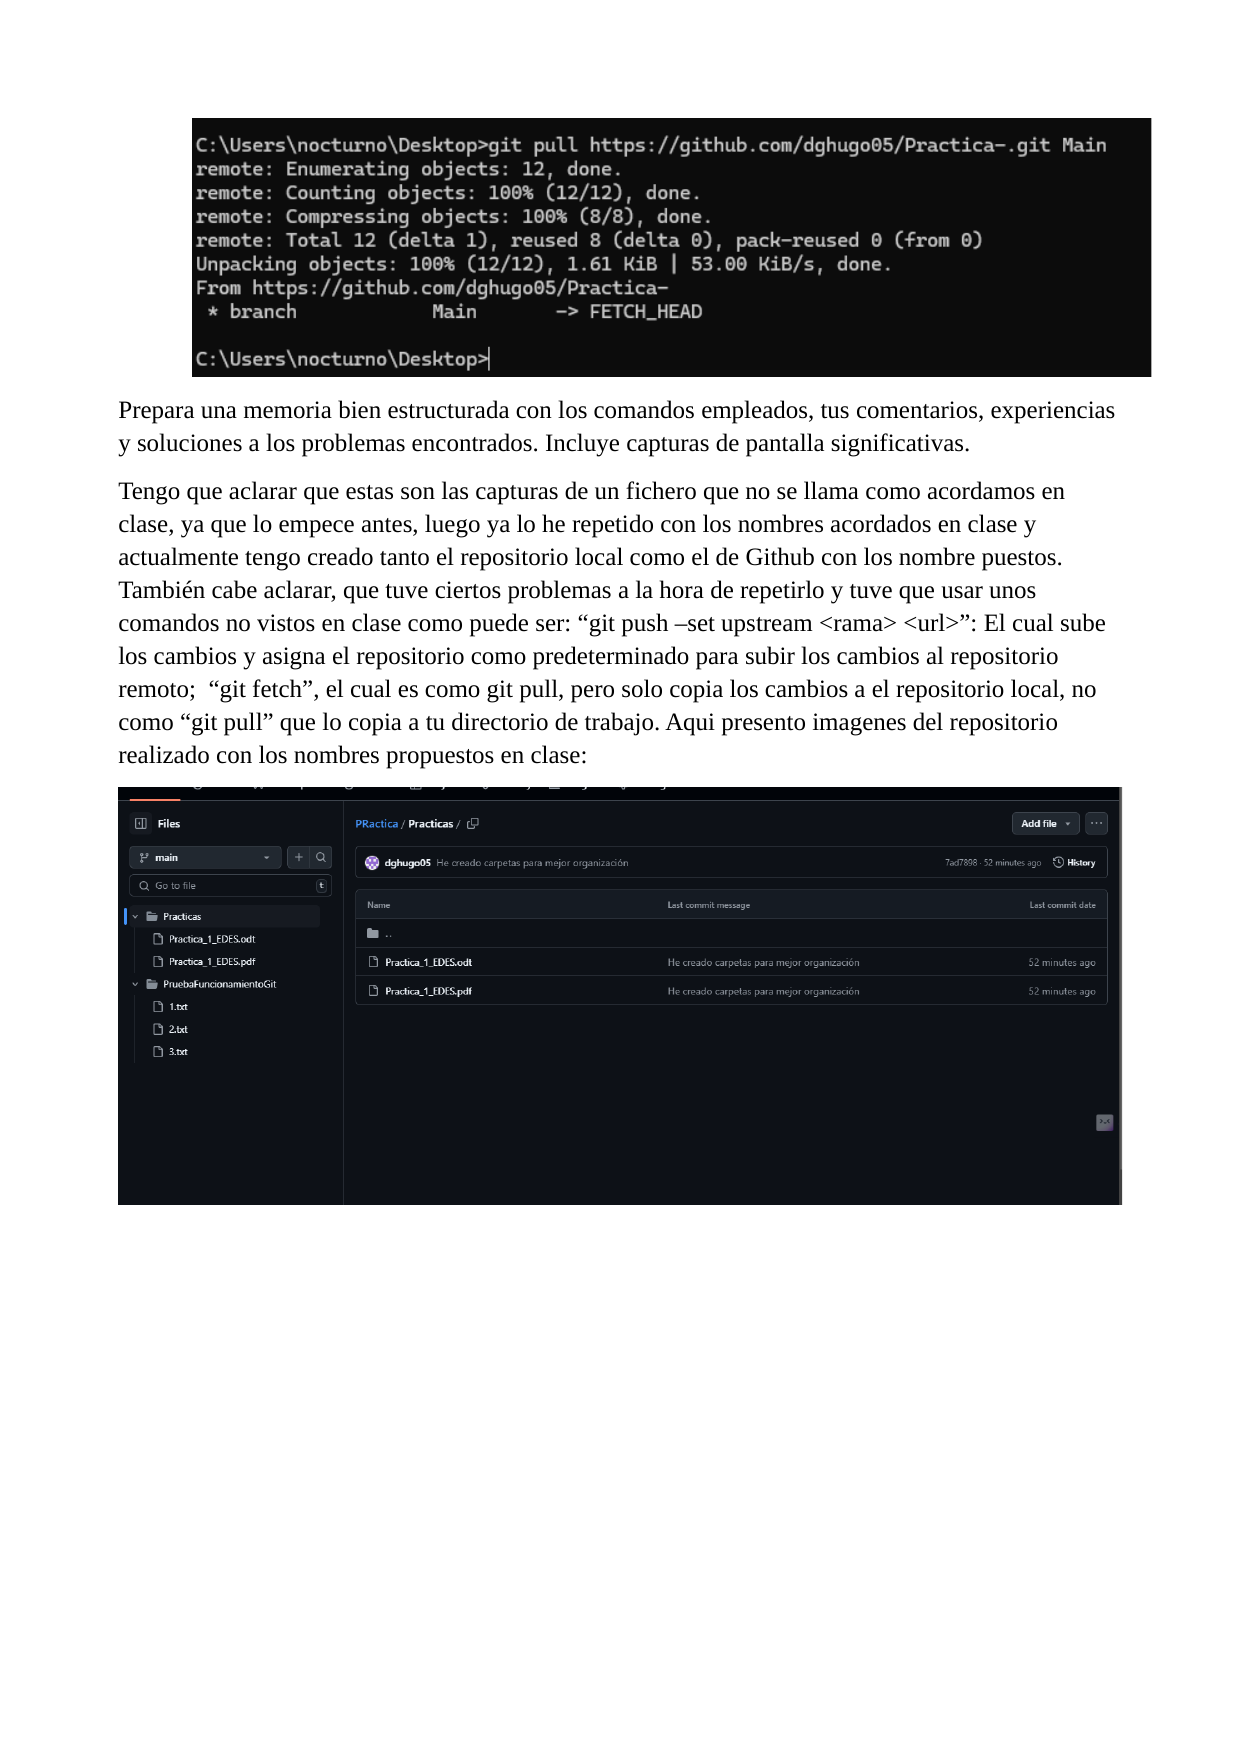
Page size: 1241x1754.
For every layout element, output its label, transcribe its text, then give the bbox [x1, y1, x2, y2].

text Prepara una memoria bien estructurada con los comandos empleados, tus comentarios, experiencias y soluciones a los problemas encontrados. Incluye capturas de pantalla significativas. [118, 395, 1122, 457]
picture [118, 787, 1123, 1205]
picture [192, 118, 1152, 377]
text Tengo que aclarar que estas son las capturas de un fichero que no se llama como acordamos en clase, ya que lo empece antes, luego ya lo he repetido con los nombres acordados en clase y actualmente tengo creado tanto el repositorio local como el de Github con los nombre puestos. También cabe aclarar, que tuve ciertos problemas a la hora de repetirlo y tuve que usar unos comandos no vistos en clase como puede ser: “git push –set upstream <rama> <url>”: El cual sube los cambios y asigna el repositorio como predeterminado para subir los cambios al repositorio remoto; “git fetch”, el cual es como git pull, pero solo copia los cambios a el repositorio local, no como “git pull” que lo copia a tu directorio de trabajo. Aqui presento imagenes del repositorio realizado con los nombres propuestos en clase: [118, 476, 1122, 769]
